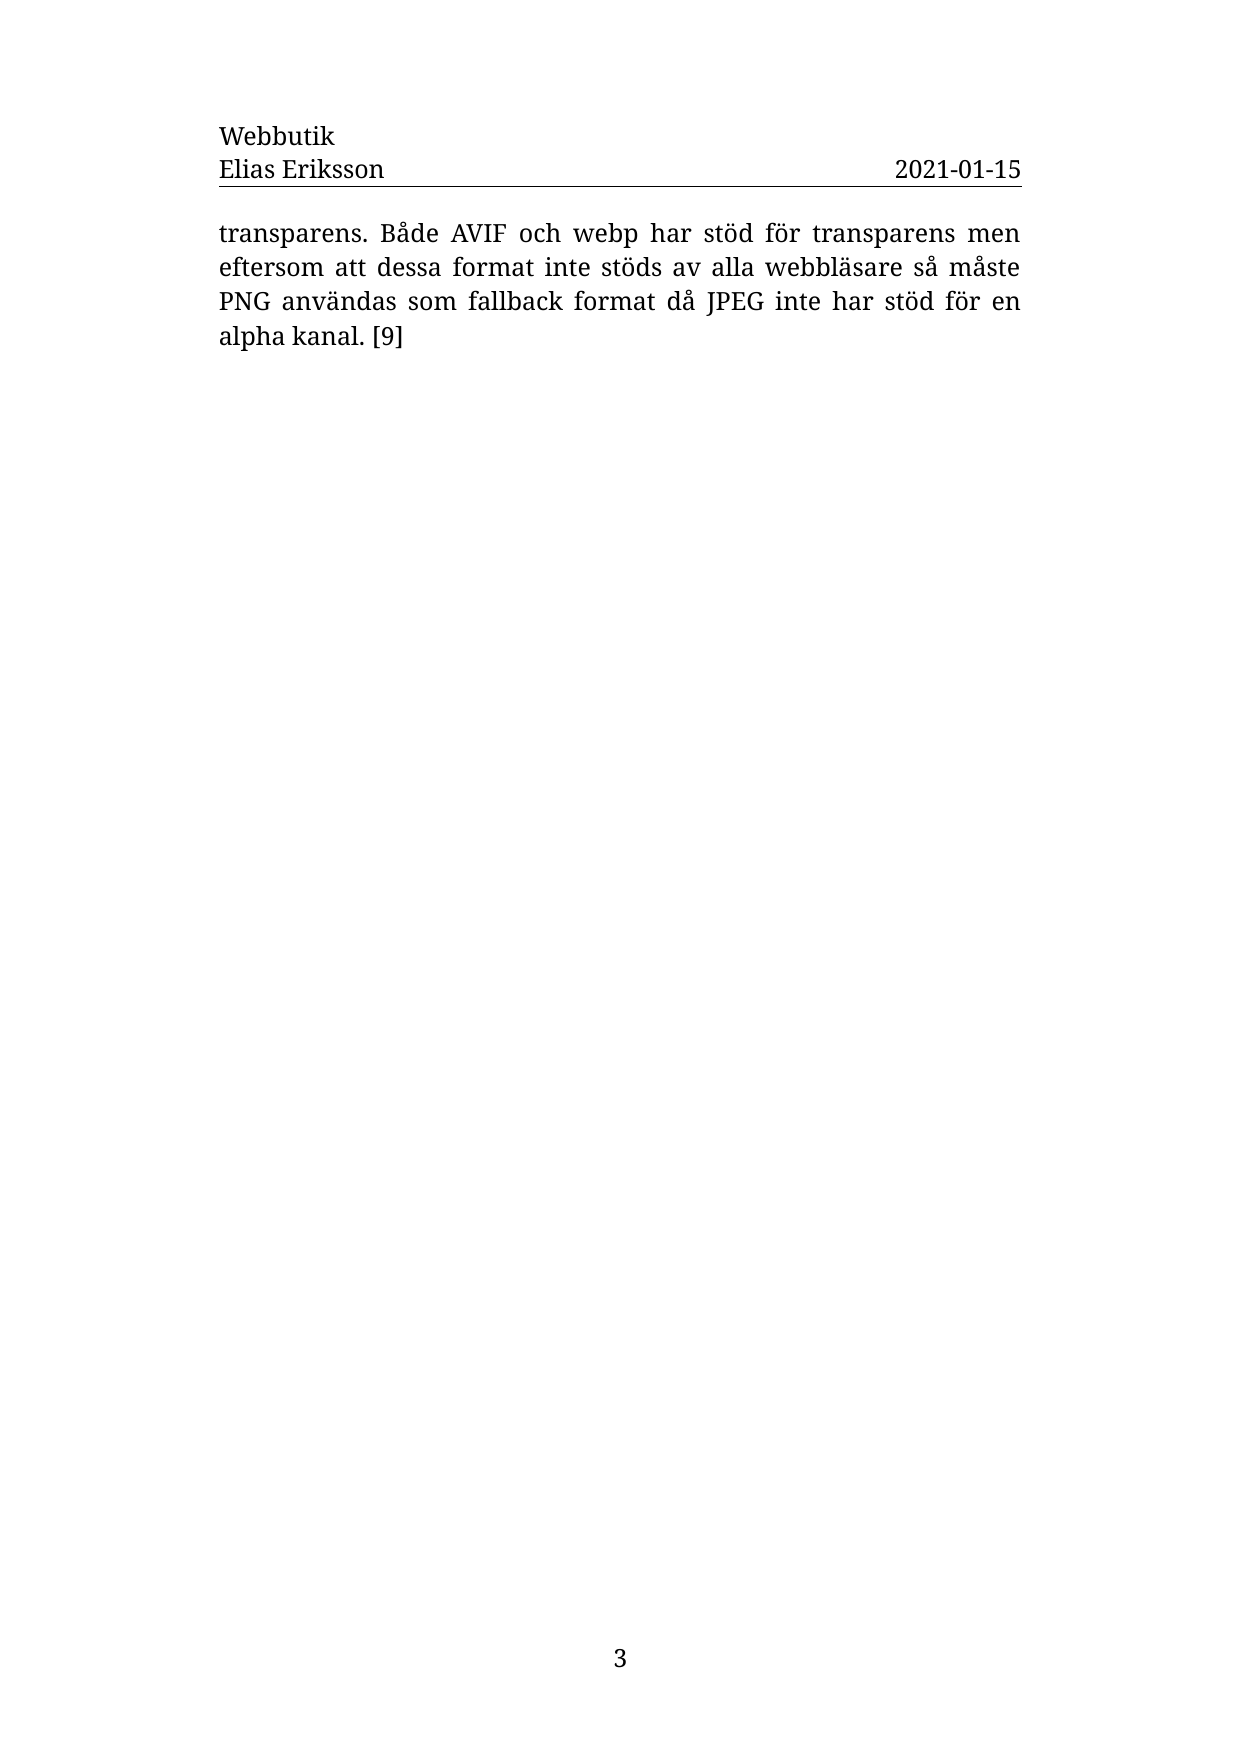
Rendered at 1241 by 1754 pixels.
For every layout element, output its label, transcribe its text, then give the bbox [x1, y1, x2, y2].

text transparens. Både AVIF och webp har stöd för transparens men eftersom att dessa format inte stöds av alla webbläsare så måste PNG användas som fallback format då JPEG inte har stöd för en alpha kanal. [9] [218, 216, 1022, 352]
